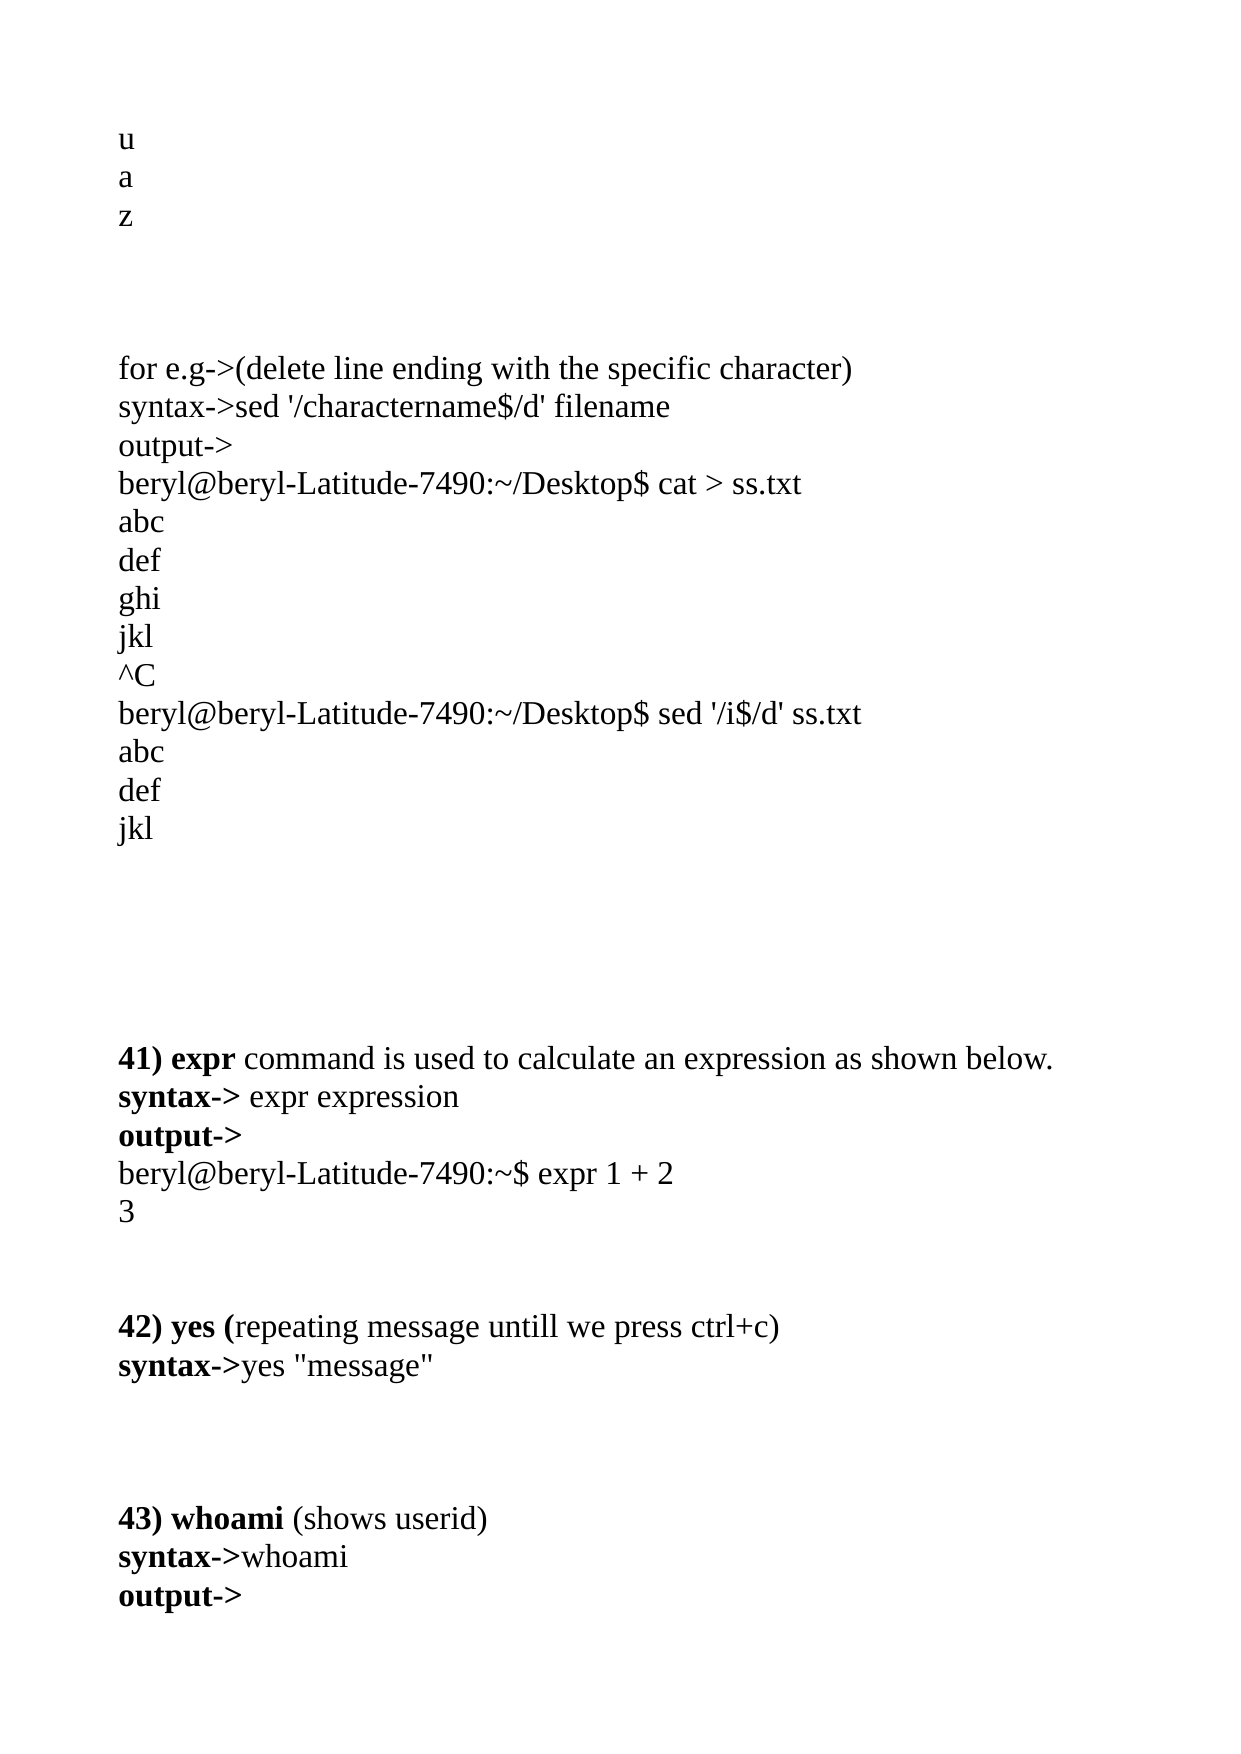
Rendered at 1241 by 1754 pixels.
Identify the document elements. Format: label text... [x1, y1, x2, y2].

text def [118, 770, 1122, 808]
text syntax->whoami [118, 1536, 1122, 1575]
text beryl@beryl-Latitude-7490:~/Desktop$ cat > ss.txt [118, 463, 1122, 501]
text ^C [118, 655, 1122, 693]
text output-> [118, 425, 1122, 463]
text def [118, 540, 1122, 578]
text abc [118, 731, 1122, 770]
text a [118, 156, 1122, 195]
text syntax-> expr expression [118, 1076, 1122, 1115]
text ghi [118, 578, 1122, 616]
text for e.g->(delete line ending with the specific character) [118, 348, 1122, 386]
text output-> [118, 1575, 1122, 1613]
text z [118, 195, 1122, 233]
text 43) whoami (shows userid) [118, 1498, 1122, 1536]
text 42) yes (repeating message untill we press ctrl+c) [118, 1306, 1122, 1345]
text 3 [118, 1191, 1122, 1230]
text u [118, 118, 1122, 156]
text syntax->yes "message" [118, 1345, 1122, 1383]
text syntax->sed '/charactername$/d' filename [118, 386, 1122, 425]
text beryl@beryl-Latitude-7490:~$ expr 1 + 2 [118, 1153, 1122, 1191]
text beryl@beryl-Latitude-7490:~/Desktop$ sed '/i$/d' ss.txt [118, 693, 1122, 731]
text jkl [118, 808, 1122, 846]
text abc [118, 501, 1122, 540]
text jkl [118, 616, 1122, 655]
text output-> [118, 1115, 1122, 1153]
text 41) expr command is used to calculate an expression as shown below. [118, 1038, 1122, 1076]
